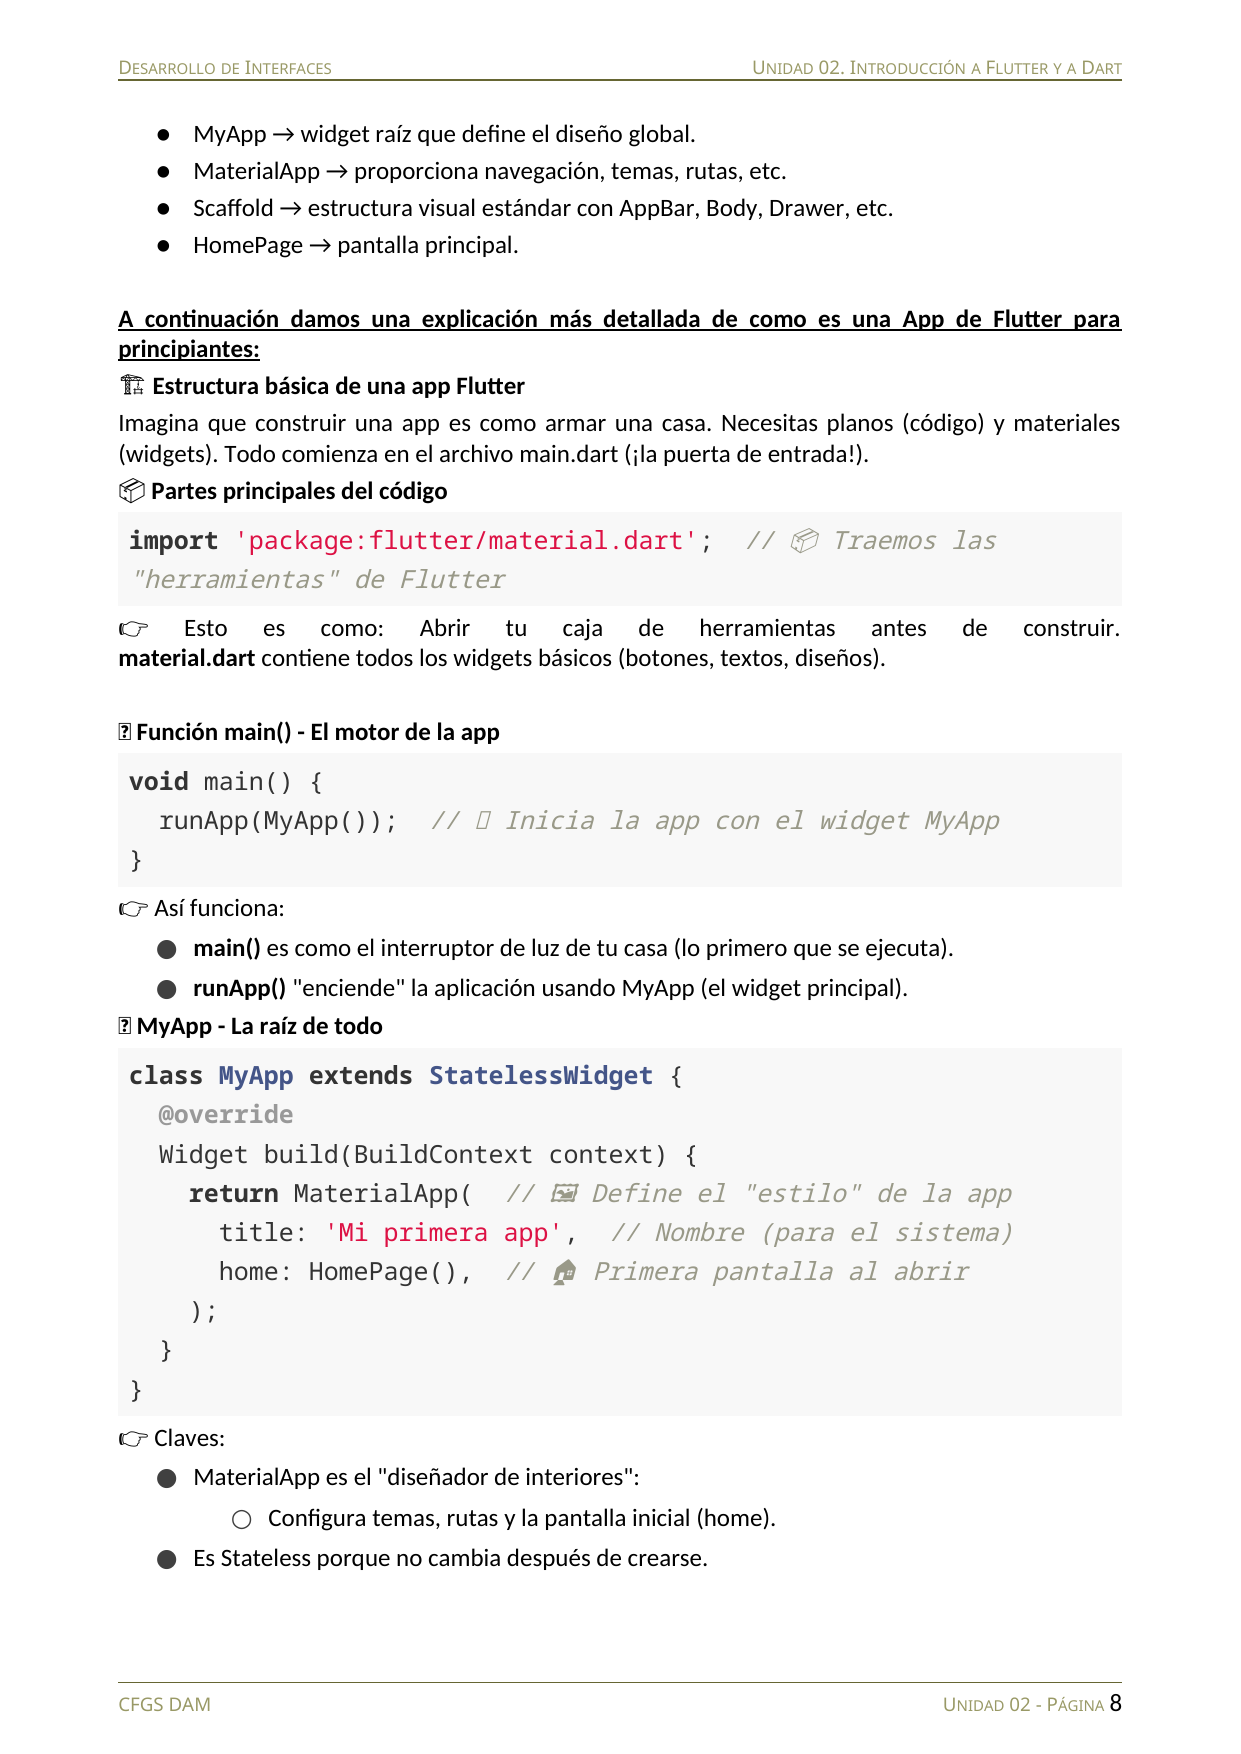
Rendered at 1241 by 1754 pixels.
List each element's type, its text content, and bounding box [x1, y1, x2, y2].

list MaterialApp → proporciona navegación, temas, rutas, etc. [156, 155, 1122, 186]
text principiantes: [118, 331, 1122, 364]
list Configura temas, rutas y la pantalla inicial (home). [231, 1499, 1122, 1533]
text 🚀 Función main() - El motor de la app [118, 716, 1122, 747]
list MaterialApp es el "diseñador de interiores": [156, 1459, 1122, 1493]
list HomePage → pantalla principal. [156, 229, 1122, 259]
text 🌳 MyApp - La raíz de todo [118, 1011, 1122, 1041]
table_header void main() { runApp(MyApp()); // 🏁 Inicia la app con el widget MyApp } [118, 753, 1122, 887]
list MyApp → widget raíz que define el diseño global. [156, 118, 1122, 148]
text 👉 Así funciona: [118, 892, 1122, 923]
text Imagina que construir una app es como armar una casa. Necesitas planos (código) y materiales (widgets). Todo comienza en el archivo main.dart (¡la puerta de entrada!). [118, 407, 1122, 468]
text 👉 Esto es como: Abrir tu caja de herramientas antes de construir. material.dart contiene todos los widgets básicos (botones, textos, diseños). [118, 612, 1122, 673]
text 📦 Partes principales del código [118, 475, 1122, 505]
text 👉 Claves: [118, 1422, 1122, 1452]
list main() es como el interruptor de luz de tu casa (lo primero que se ejecuta). [156, 929, 1122, 963]
list runApp() "enciende" la aplicación usando MyApp (el widget principal). [156, 970, 1122, 1004]
text 🏗️ Estructura básica de una app Flutter [118, 370, 1122, 401]
text A continuación damos una explicación más detallada de como es una App de Flutter para [118, 303, 1122, 329]
list Scaffold → estructura visual estándar con AppBar, Body, Drawer, etc. [156, 192, 1122, 222]
table_header class MyApp extends StatelessWidget { @override Widget build(BuildContext context) { return MaterialApp( // 🖼️ Define el "estilo" de la app title: 'Mi primera app', // Nombre (para el sistema) home: HomePage(), // 🏠 Primera pantalla al abrir ); } } [118, 1048, 1122, 1416]
table_header import 'package:flutter/material.dart'; // 📦 Traemos las "herramientas" de Flutter [118, 512, 1122, 606]
list Es Stateless porque no cambia después de crearse. [156, 1540, 1122, 1574]
